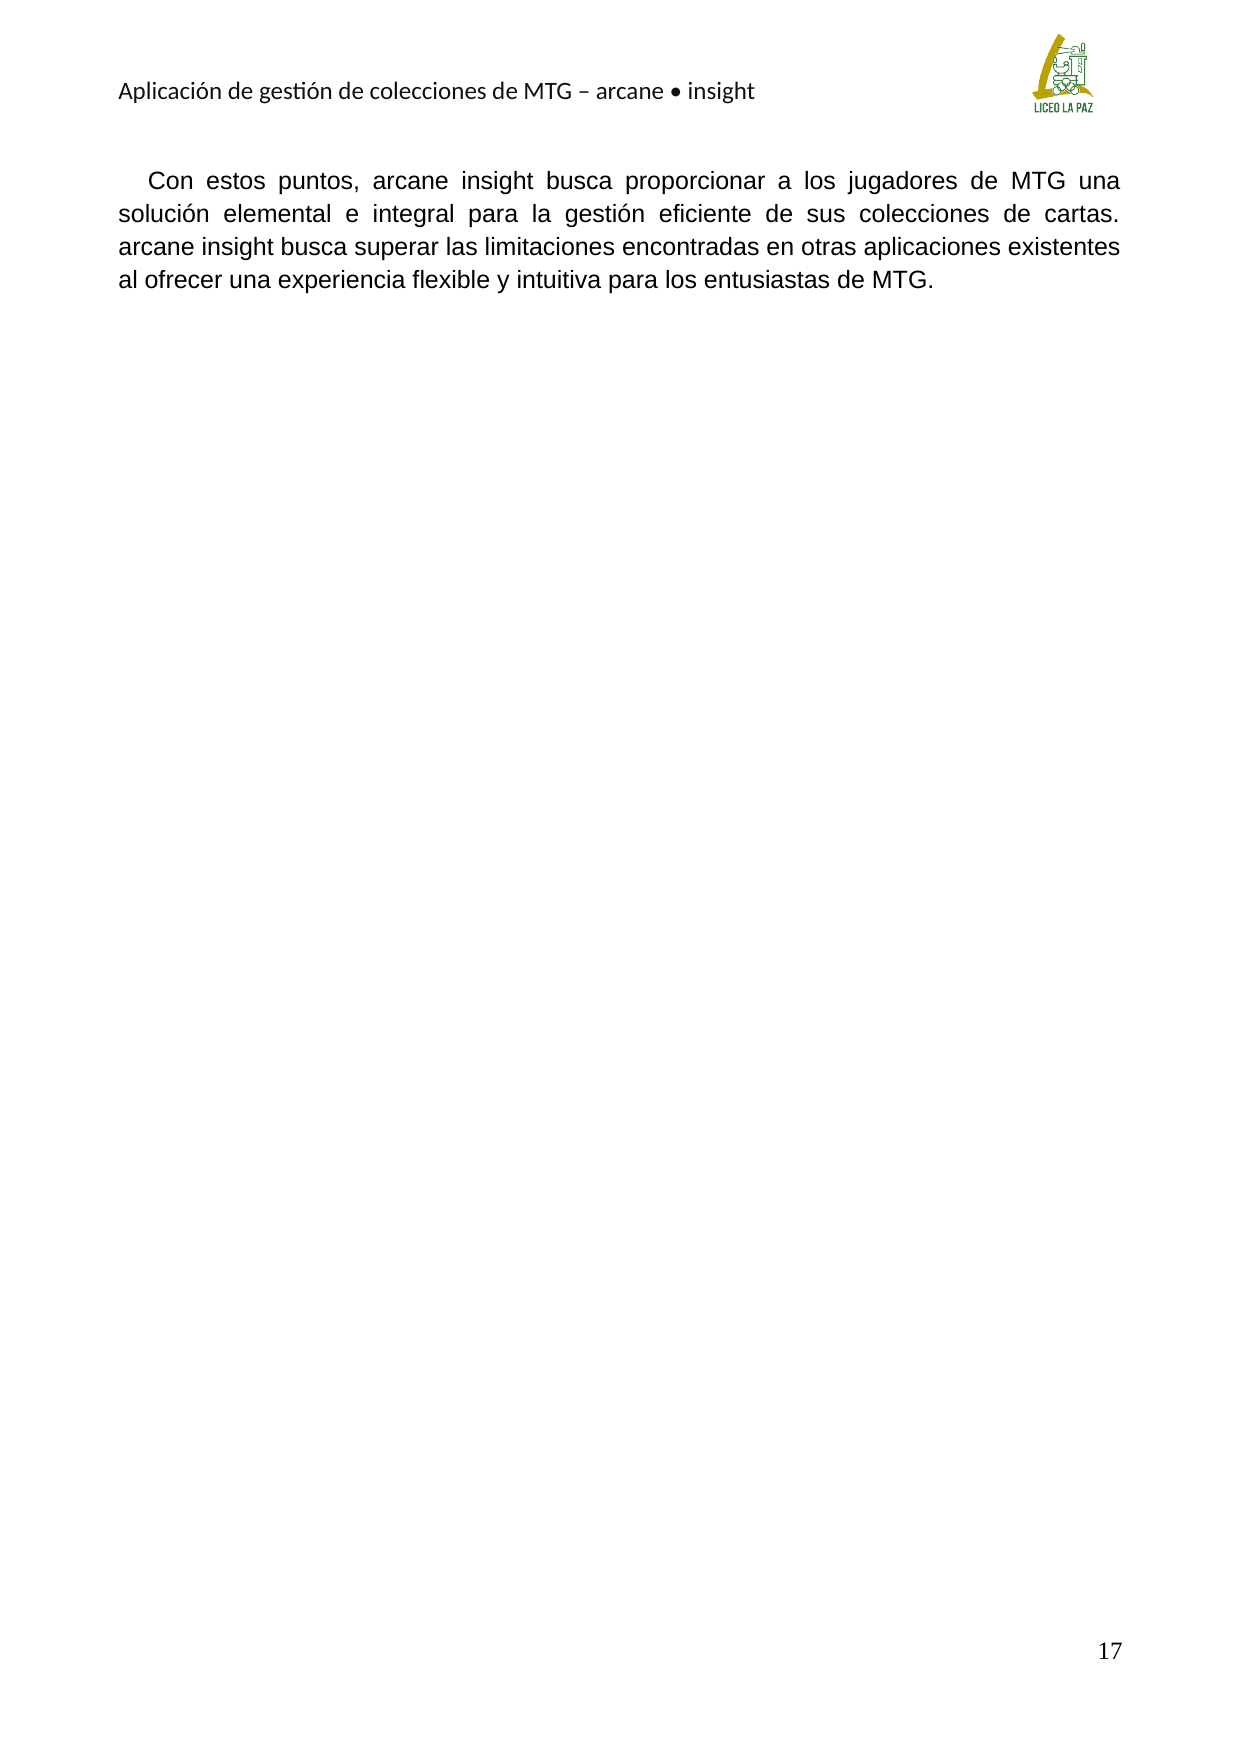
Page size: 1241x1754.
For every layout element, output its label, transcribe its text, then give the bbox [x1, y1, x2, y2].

text Con estos puntos, arcane insight busca proporcionar a los jugadores de MTG una solución elemental e integral para la gestión eficiente de sus colecciones de cartas. arcane insight busca superar las limitaciones encontradas en otras aplicaciones existentes al ofrecer una experiencia flexible y intuitiva para los entusiastas de MTG. [118, 166, 1122, 293]
picture [1025, 26, 1100, 121]
